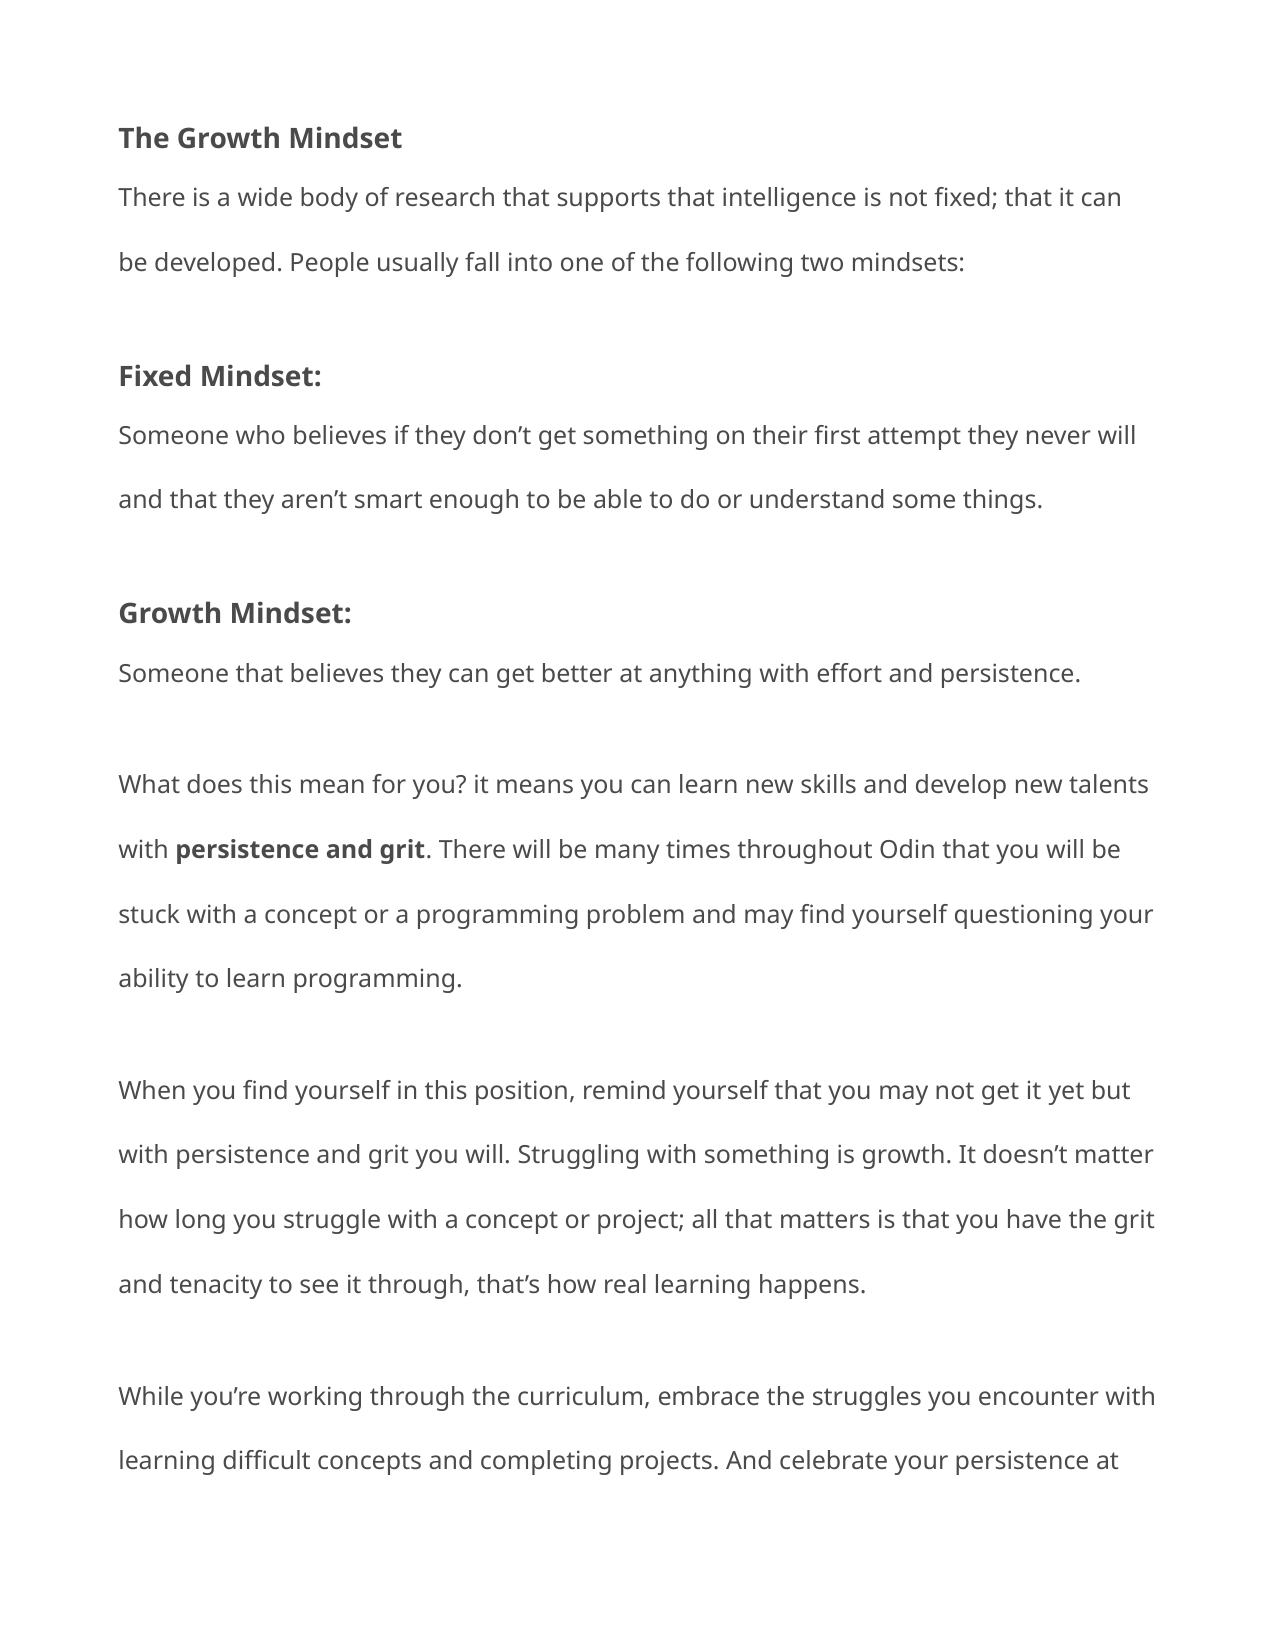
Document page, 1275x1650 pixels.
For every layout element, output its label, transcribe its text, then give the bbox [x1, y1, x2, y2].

text While you’re working through the curriculum, embrace the struggles you encounter with learning difficult concepts and completing projects. And celebrate your persistence at [118, 1378, 1157, 1477]
subtitle The Growth Mindset [118, 118, 1157, 156]
text Someone who believes if they don’t get something on their first attempt they never will and that they aren’t smart enough to be able to do or understand some things. [118, 417, 1157, 516]
subtitle Growth Mindset: [118, 594, 1157, 632]
text There is a wide body of research that supports that intelligence is not fixed; that it can be developed. People usually fall into one of the following two mindsets: [118, 180, 1157, 278]
text What does this mean for you? it means you can learn new skills and develop new talents with persistence and grit. There will be many times throughout Odin that you will be stuck with a concept or a programming problem and may find yourself questioning your ability to learn programming. [118, 767, 1157, 995]
text When you find yourself in this position, remind yourself that you may not get it yet but with persistence and grit you will. Struggling with something is growth. It doesn’t matter how long you struggle with a concept or project; all that matters is that you have the grit and tenacity to see it through, that’s how real learning happens. [118, 1072, 1157, 1301]
subtitle Fixed Mindset: [118, 356, 1157, 394]
text Someone that believes they can get better at anything with effort and persistence. [118, 655, 1157, 689]
